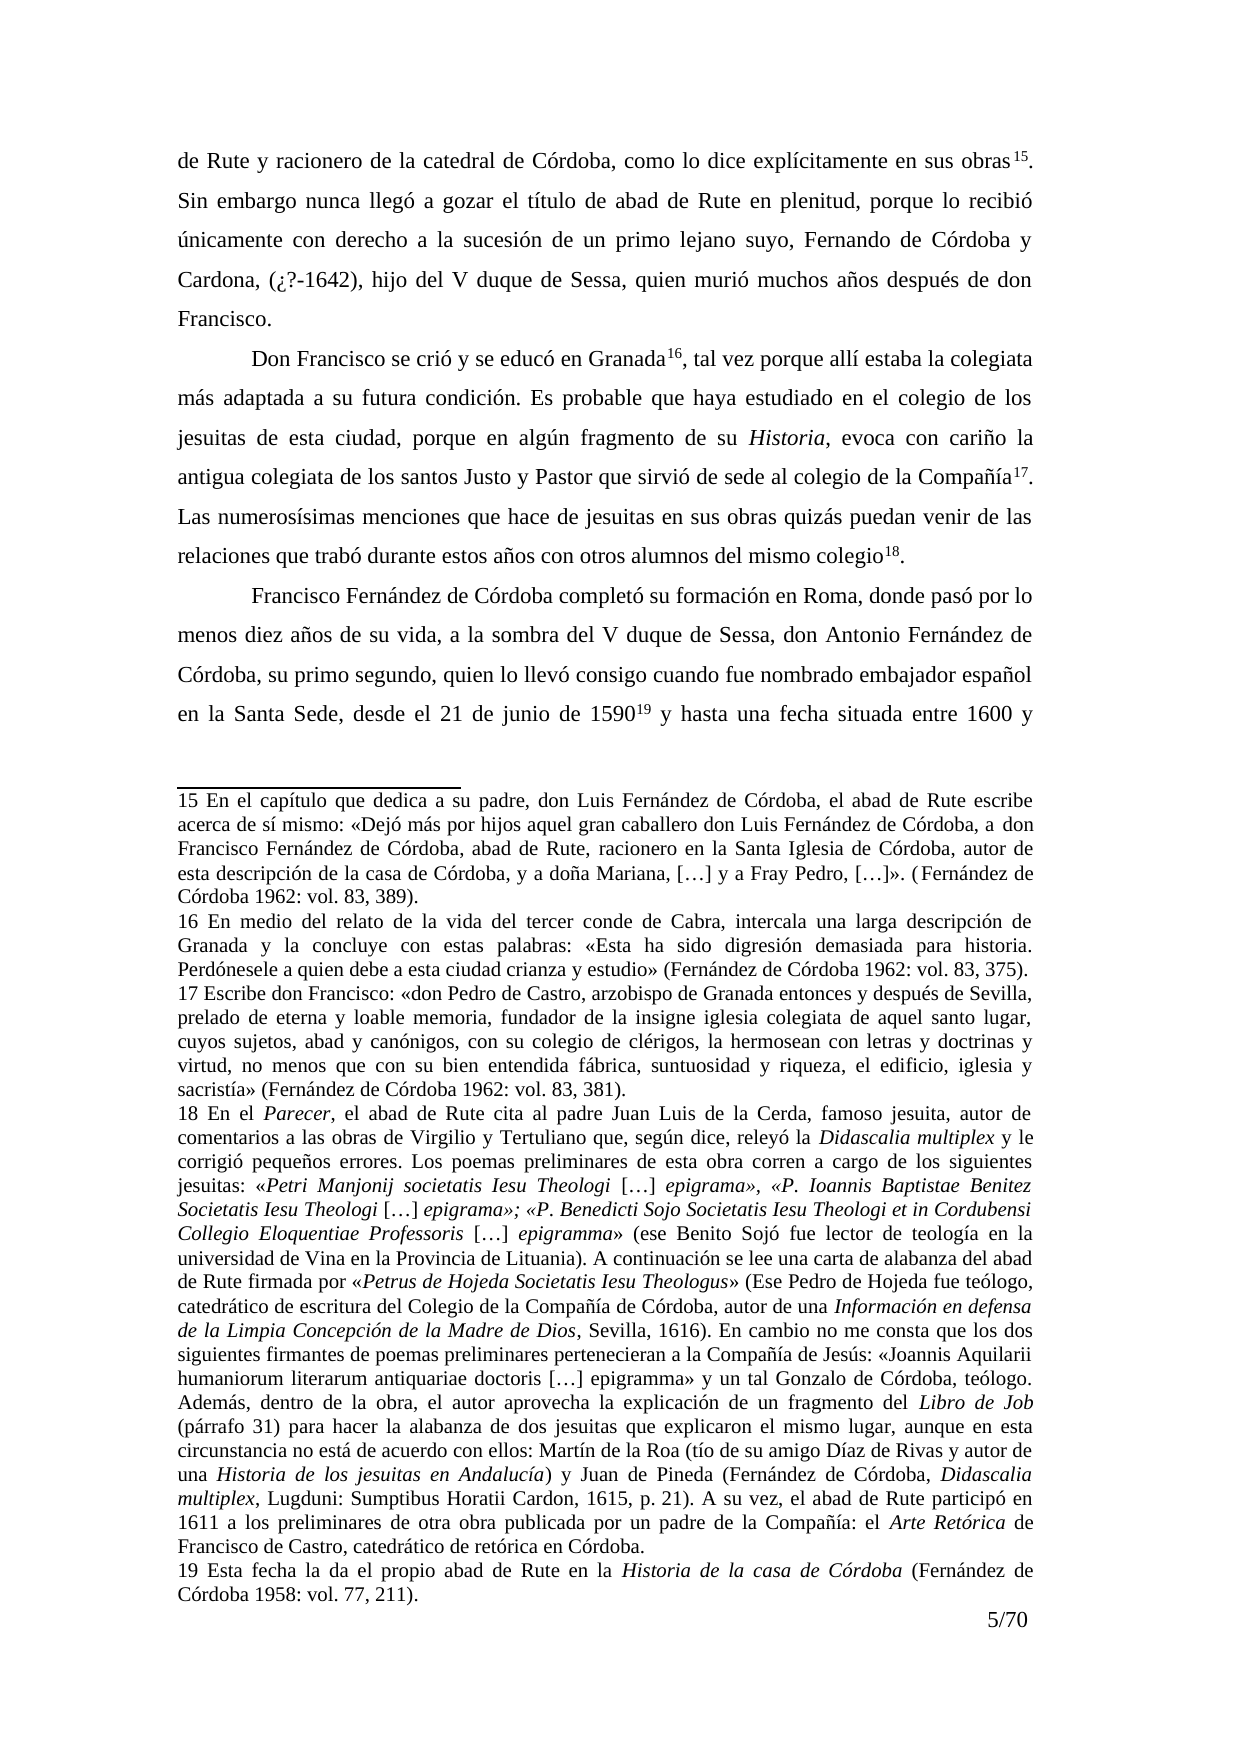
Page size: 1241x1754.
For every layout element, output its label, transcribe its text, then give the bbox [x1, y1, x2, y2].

text En medio del relato de la vida del tercer conde de Cabra, intercala una larga descripción de Granada y la concluye con estas palabras: «Esta ha sido digresión demasiada para historia. Perdónesele a quien debe a esta ciudad crianza y estudio» (Fernández de Córdoba 1962: vol. 83, 375). [177, 908, 1034, 981]
text Don Francisco se crió y se educó en Granada, tal vez porque allí estaba la colegiata más adaptada a su futura condición. Es probable que haya estudiado en el colegio de los jesuitas de esta ciudad, porque en algún fragmento de su Historia, evoca con cariño la antigua colegiata de los santos Justo y Pastor que sirvió de sede al colegio de la Compañía. Las numerosísimas menciones que hace de jesuitas en sus obras quizás puedan venir de las relaciones que trabó durante estos años con otros alumnos del mismo colegio. [177, 345, 1034, 569]
text En el Parecer, el abad de Rute cita al padre Juan Luis de la Cerda, famoso jesuita, autor de comentarios a las obras de Virgilio y Tertuliano que, según dice, releyó la Didascalia multiplex y le corrigió pequeños errores. Los poemas preliminares de esta obra corren a cargo de los siguientes jesuitas: «Petri Manjonij societatis Iesu Theologi […] epigrama», «P. Ioannis Baptistae Benitez Societatis Iesu Theologi […] epigrama»; «P. Benedicti Sojo Societatis Iesu Theologi et in Cordubensi Collegio Eloquentiae Professoris […] epigramma» (ese Benito Sojó fue lector de teología en la universidad de Vina en la Provincia de Lituania). A continuación se lee una carta de alabanza del abad de Rute firmada por «Petrus de Hojeda Societatis Iesu Theologus» (Ese Pedro de Hojeda fue teólogo, catedrático de escritura del Colegio de la Compañía de Córdoba, autor de una Información en defensa de la Limpia Concepción de la Madre de Dios, Sevilla, 1616). En cambio no me consta que los dos siguientes firmantes de poemas preliminares pertenecieran a la Compañía de Jesús: «Joannis Aquilarii humaniorum literarum antiquariae doctoris […] epigramma» y un tal Gonzalo de Córdoba, teólogo. Además, dentro de la obra, el autor aprovecha la explicación de un fragmento del Libro de Job (párrafo 31) para hacer la alabanza de dos jesuitas que explicaron el mismo lugar, aunque en esta circunstancia no está de acuerdo con ellos: Martín de la Roa (tío de su amigo Díaz de Rivas y autor de una Historia de los jesuitas en Andalucía) y Juan de Pineda (Fernández de Córdoba, Didascalia multiplex, Lugduni: Sumptibus Horatii Cardon, 1615, p. 21). A su vez, el abad de Rute participó en 1611 a los preliminares de otra obra publicada por un padre de la Compañía: el Arte Retórica de Francisco de Castro, catedrático de retórica en Córdoba. [177, 1101, 1034, 1558]
text Francisco Fernández de Córdoba completó su formación en Roma, donde pasó por lo menos diez años de su vida, a la sombra del V duque de Sessa, don Antonio Fernández de Córdoba, su primo segundo, quien lo llevó consigo cuando fue nombrado embajador español en la Santa Sede, desde el 21 de junio de 1590 y hasta una fecha situada entre 1600 y 1603. A su protección debió las rentas y los beneficios que recibió. Tenemos pocos datos sobre sus actividades en Roma. Lo único seguro es que allí leyó mucho e hizo acopio de libros, bien para él, bien para el V duque de Sessa, porque muchos de los que cita fueron editados en Italia antes o durante su estancia. [177, 582, 1034, 727]
text de Rute y racionero de la catedral de Córdoba, como lo dice explícitamente en sus obras. Sin embargo nunca llegó a gozar el título de abad de Rute en plenitud, porque lo recibió únicamente con derecho a la sucesión de un primo lejano suyo, Fernando de Córdoba y Cardona, (¿?-1642), hijo del V duque de Sessa, quien murió muchos años después de don Francisco. [177, 148, 1034, 332]
text Escribe don Francisco: «don Pedro de Castro, arzobispo de Granada entonces y después de Sevilla, prelado de eterna y loable memoria, fundador de la insigne iglesia colegiata de aquel santo lugar, cuyos sujetos, abad y canónigos, con su colegio de clérigos, la hermosean con letras y doctrinas y virtud, no menos que con su bien entendida fábrica, suntuosidad y riqueza, el edificio, iglesia y sacristía» (Fernández de Córdoba 1962: vol. 83, 381). [177, 981, 1034, 1101]
text Esta fecha la da el propio abad de Rute en la Historia de la casa de Córdoba (Fernández de Córdoba 1958: vol. 77, 211). [177, 1558, 1034, 1606]
text En el capítulo que dedica a su padre, don Luis Fernández de Córdoba, el abad de Rute escribe acerca de sí mismo: «Dejó más por hijos aquel gran caballero don Luis Fernández de Córdoba, a don Francisco Fernández de Córdoba, abad de Rute, racionero en la Santa Iglesia de Córdoba, autor de esta descripción de la casa de Córdoba, y a doña Mariana, […] y a Fray Pedro, […]». (Fernández de Córdoba 1962: vol. 83, 389). [177, 788, 1034, 908]
